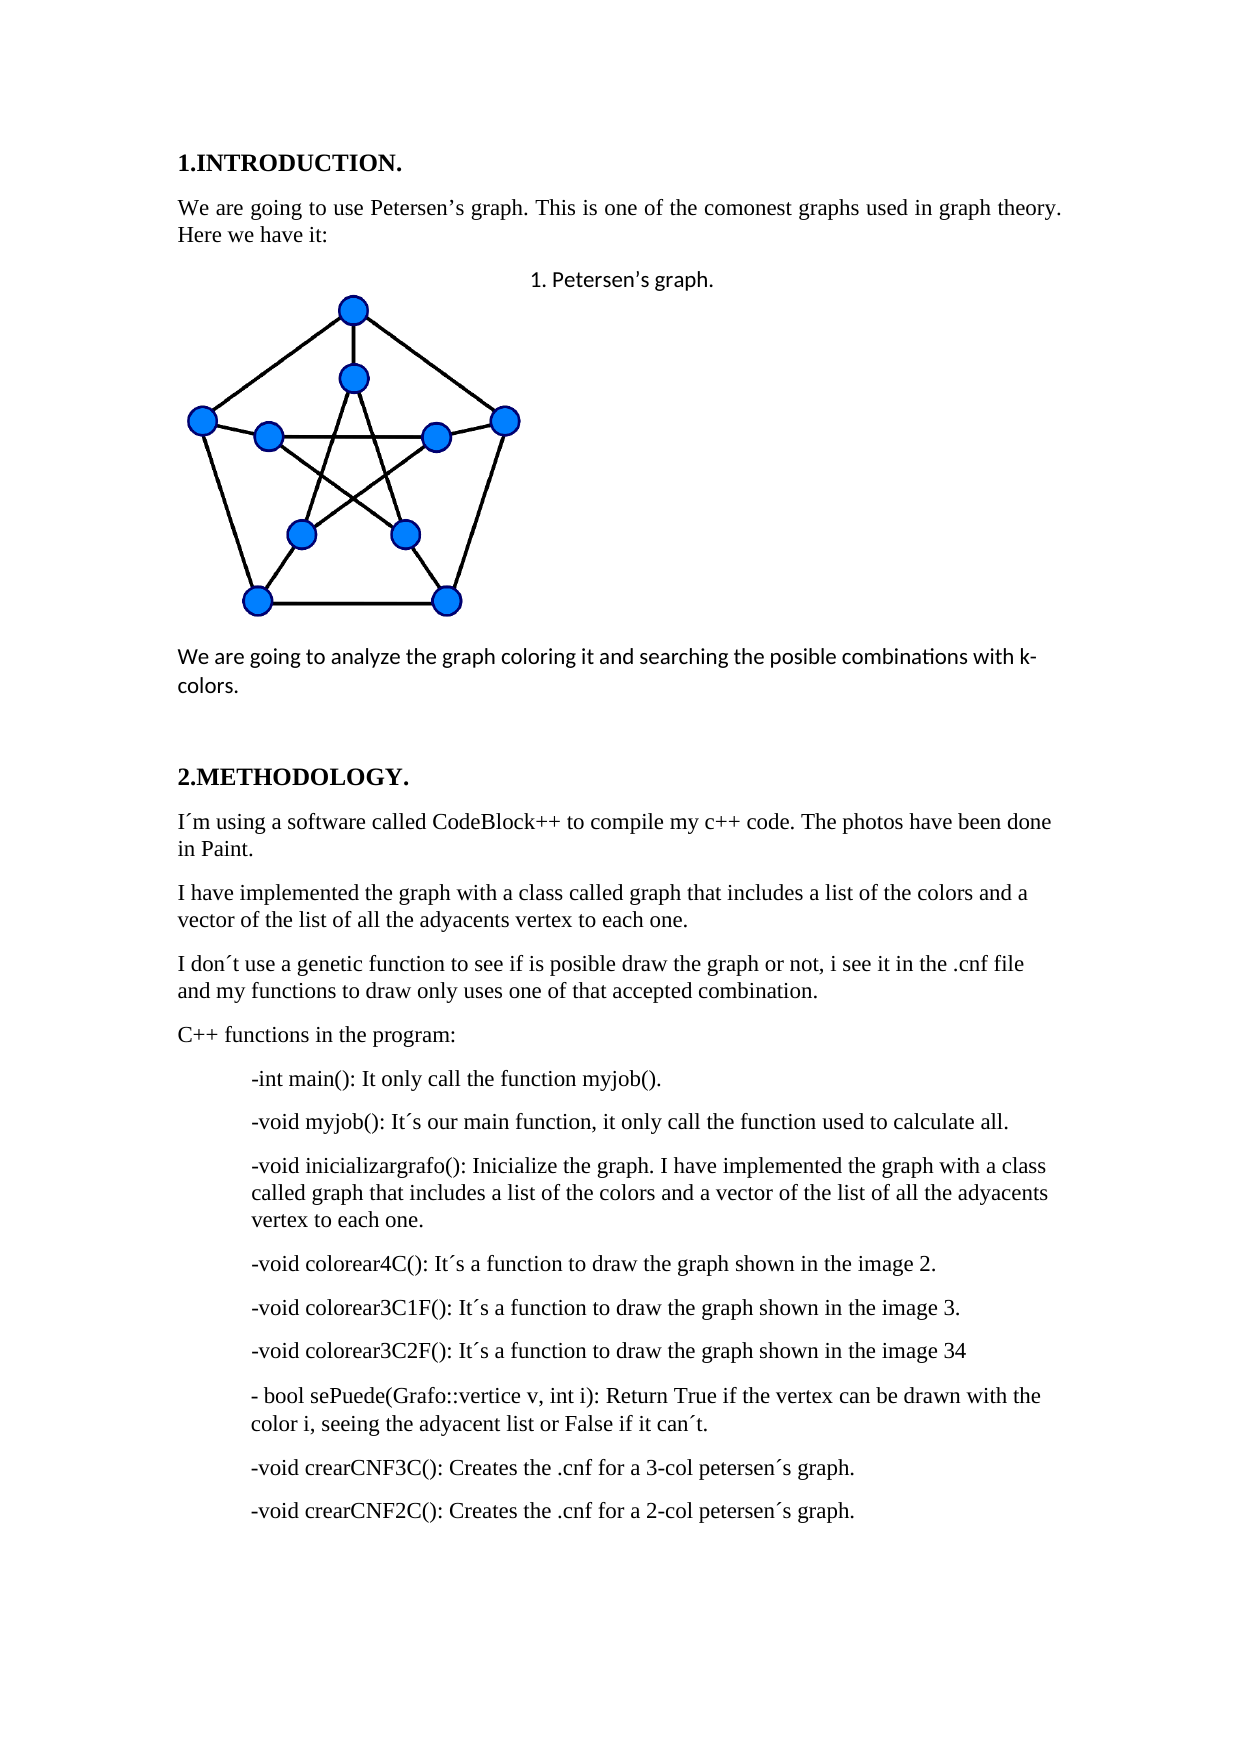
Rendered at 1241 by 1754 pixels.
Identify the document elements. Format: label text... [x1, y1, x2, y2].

text 2.METHODOLOGY. [177, 762, 1063, 791]
text 1. Petersen’s graph. [177, 265, 1063, 625]
text -void inicializargrafo(): Inicialize the graph. I have implemented the graph with a class called graph that includes a list of the colors and a vector of the list of all the adyacents vertex to each one. [251, 1152, 1063, 1233]
text I´m using a software called CodeBlock++ to compile my c++ code. The photos have been done in Paint. [177, 808, 1063, 862]
text We are going to analyze the graph coloring it and searching the posible combinations with k-colors. [177, 642, 1063, 699]
text C++ functions in the program: [177, 1021, 1063, 1047]
text -void crearCNF2C(): Creates the .cnf for a 2-col petersen´s graph. [251, 1498, 1063, 1524]
text I don´t use a genetic function to see if is posible draw the graph or not, i see it in the .cnf file and my functions to draw only uses one of that accepted combination. [177, 950, 1063, 1003]
text 1.INTRODUCTION. [177, 148, 1063, 176]
text - bool sePuede(Grafo::vertice v, int i): Return True if the vertex can be drawn with the color i, seeing the adyacent list or False if it can´t. [251, 1381, 1063, 1436]
text -void myjob(): It´s our main function, it only call the function used to calculate all. [177, 1108, 1063, 1135]
text -void colorear3C2F(): It´s a function to draw the graph shown in the image 34 [251, 1338, 1063, 1364]
text -void colorear3C1F(): It´s a function to draw the graph shown in the image 3. [251, 1294, 1063, 1320]
text -void crearCNF3C(): Creates the .cnf for a 3-col petersen´s graph. [251, 1454, 1063, 1480]
text We are going to use Petersen’s graph. This is one of the comonest graphs used in graph theory. Here we have it: [177, 194, 1063, 247]
text I have implemented the graph with a class called graph that includes a list of the colors and a vector of the list of all the adyacents vertex to each one. [177, 879, 1063, 933]
text -int main(): It only call the function myjob(). [177, 1065, 1063, 1091]
text -void colorear4C(): It´s a function to draw the graph shown in the image 2. [251, 1250, 1063, 1276]
